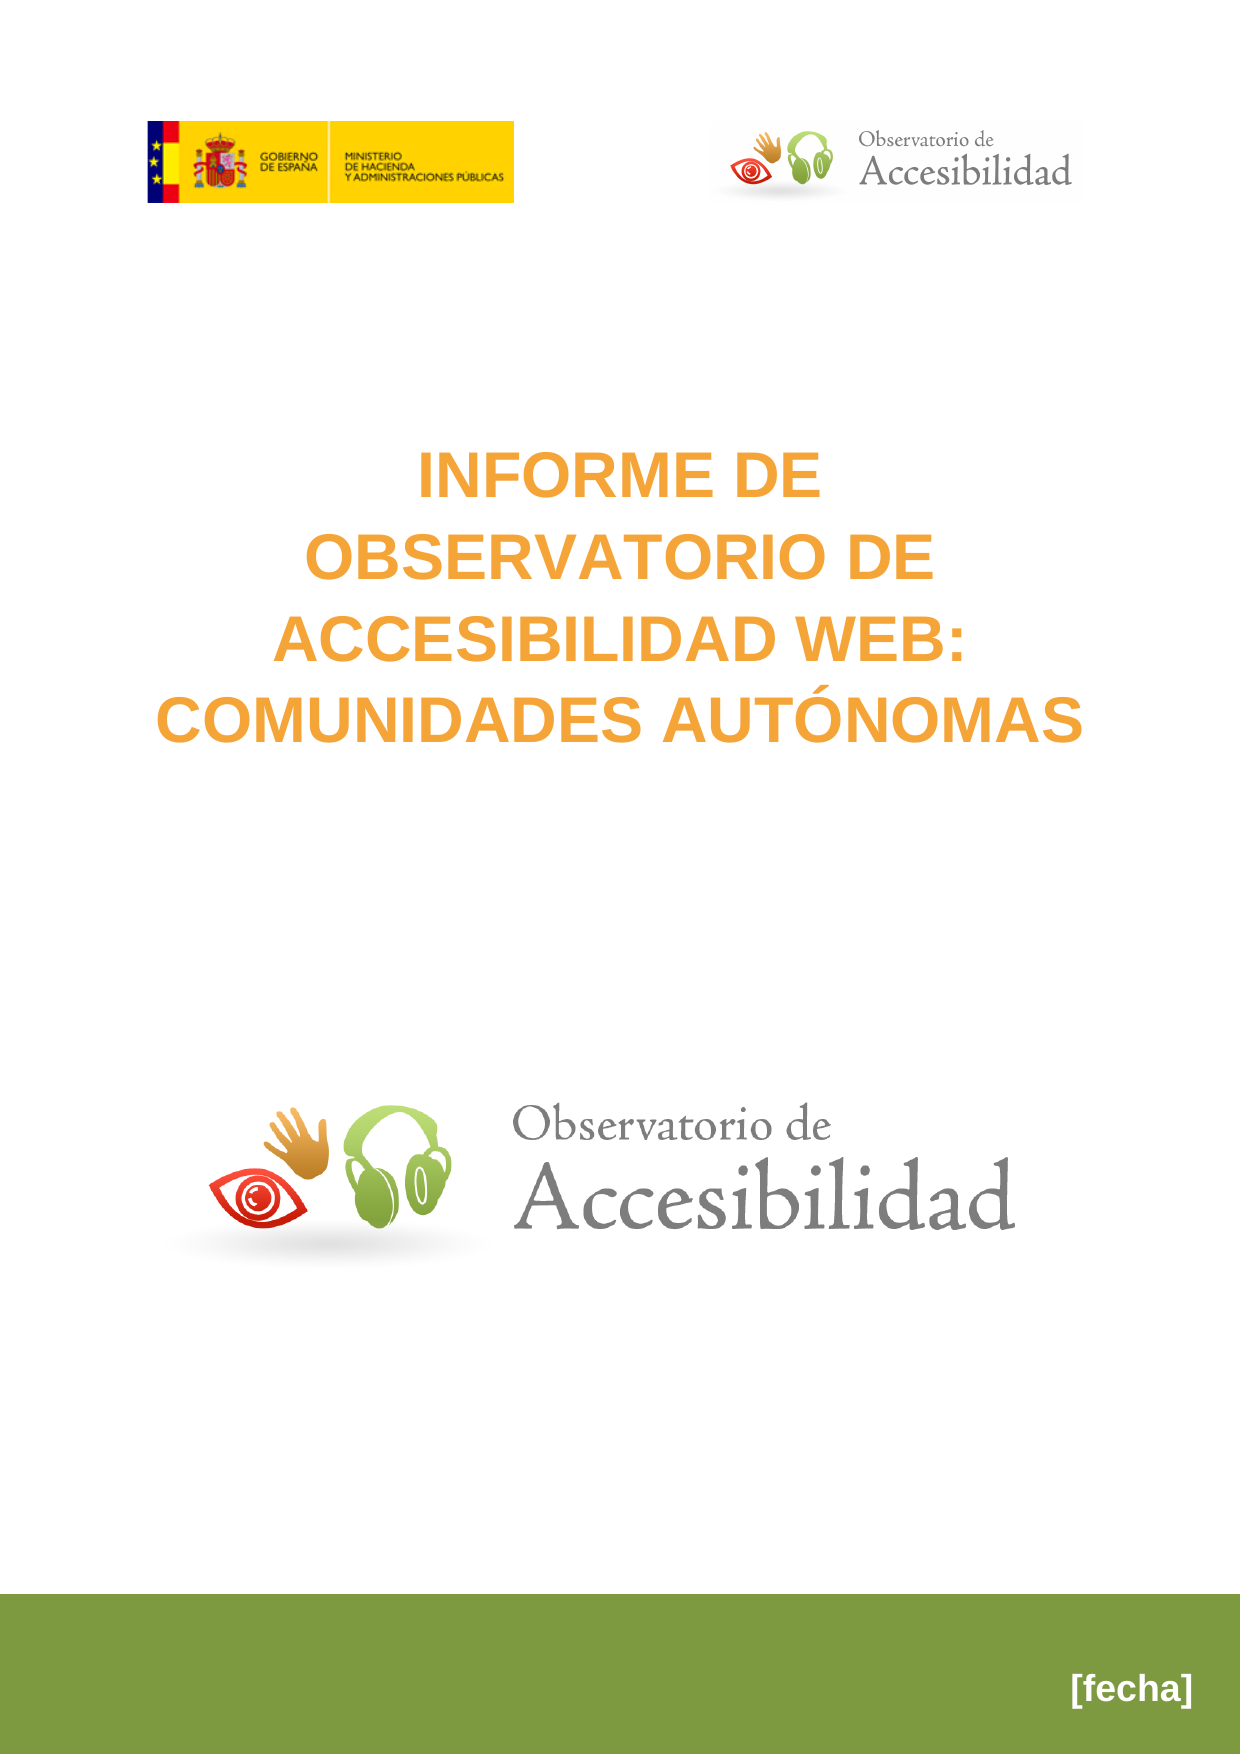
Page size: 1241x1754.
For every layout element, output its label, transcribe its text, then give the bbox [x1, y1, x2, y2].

picture [710, 122, 1086, 205]
picture [147, 121, 514, 203]
text Informe de Observatorio de Accesibilidad Web: Comunidades Autónomas [148, 437, 1092, 757]
picture [147, 1063, 1167, 1288]
text [fecha] [0, 1666, 1193, 1709]
